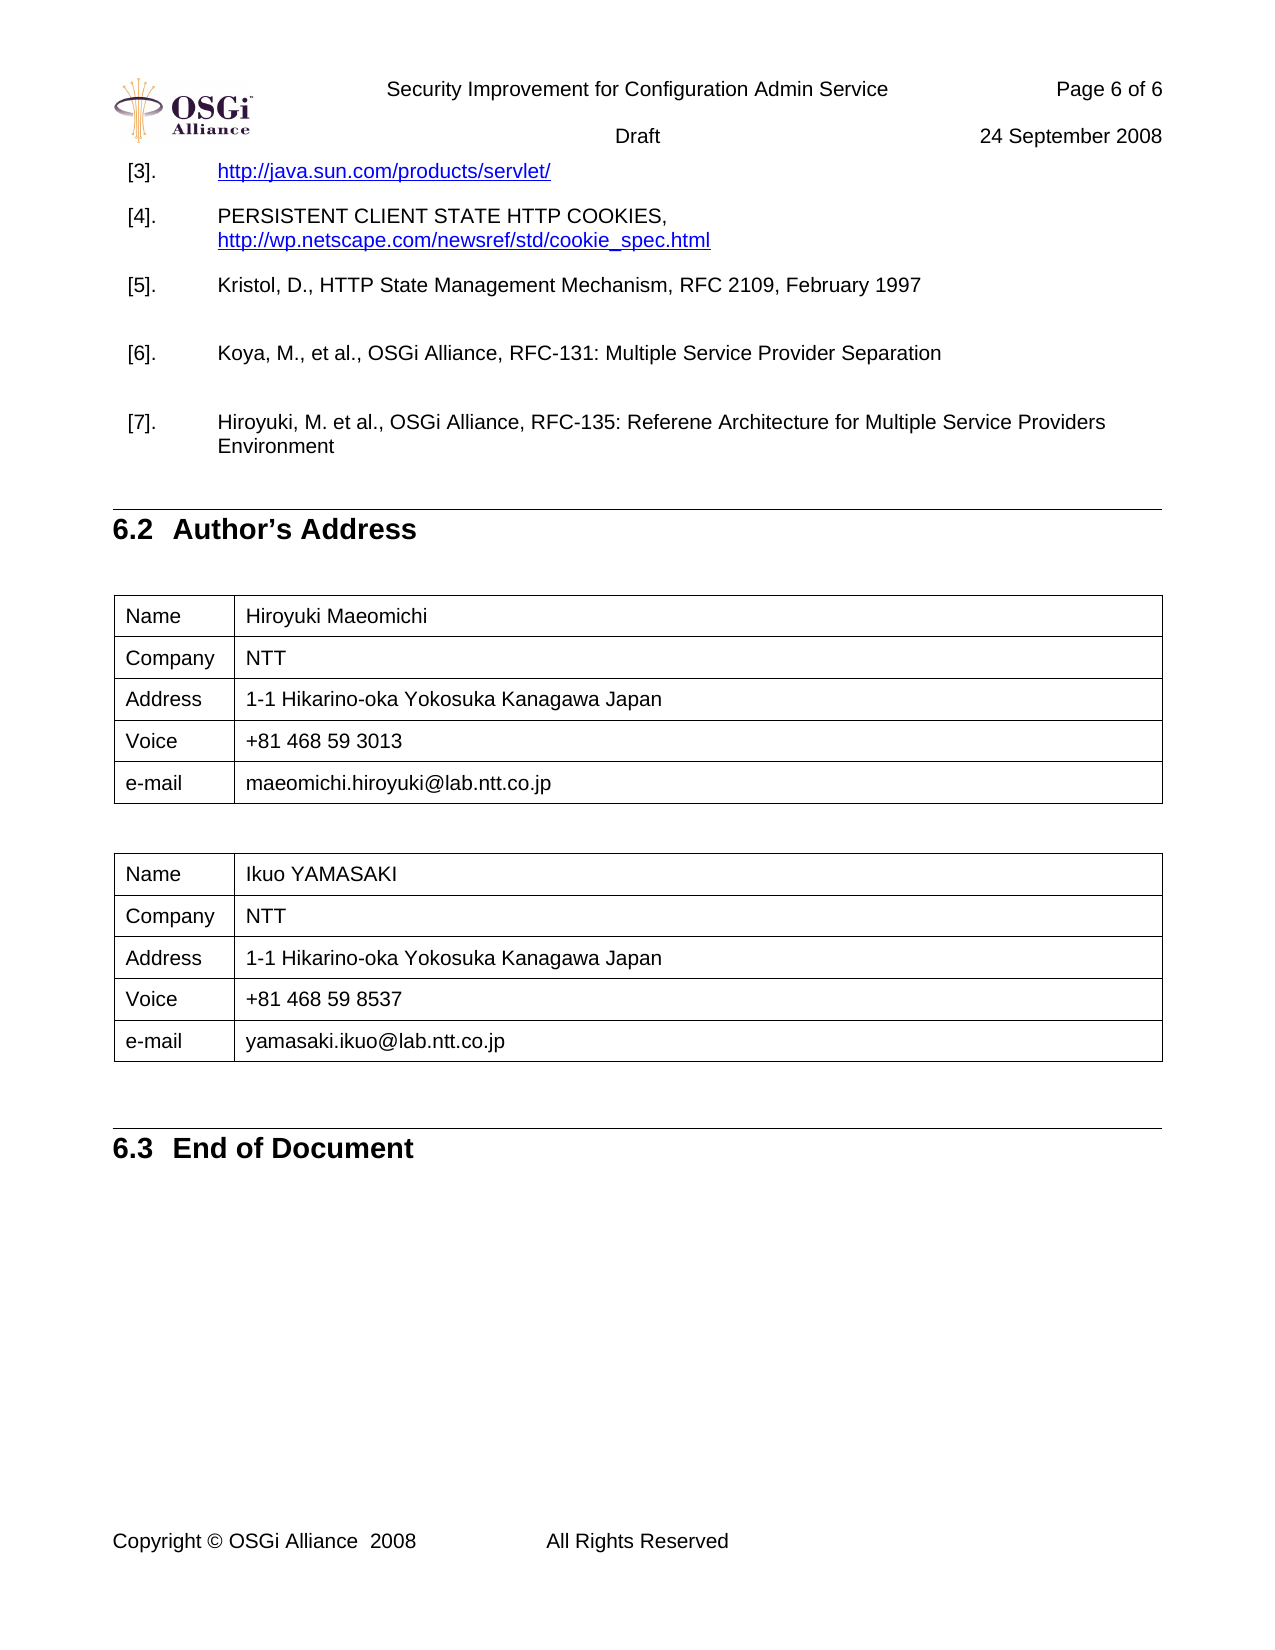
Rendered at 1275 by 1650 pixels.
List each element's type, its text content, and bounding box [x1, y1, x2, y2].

table_cell Voice [115, 979, 234, 1019]
table_cell e-mail [115, 762, 234, 803]
table_cell 1-1 Hikarino-oka Yokosuka Kanagawa Japan [235, 937, 1162, 978]
table_cell Address [115, 679, 234, 719]
table_cell +81 468 59 8537 [235, 979, 1162, 1019]
table_cell Address [115, 937, 234, 978]
list http://java.sun.com/products/servlet/ [127, 159, 1162, 183]
table_cell Company [115, 896, 234, 936]
table_cell 1-1 Hikarino-oka Yokosuka Kanagawa Japan [235, 679, 1162, 719]
table_cell NTT [235, 637, 1162, 678]
table_cell +81 468 59 3013 [235, 721, 1162, 761]
list PERSISTENT CLIENT STATE HTTP COOKIES, http://wp.netscape.com/newsref/std/cookie_spec.html [127, 204, 1162, 252]
table_cell Company [115, 637, 234, 678]
table_cell Voice [115, 721, 234, 761]
subtitle End of Document [112, 1129, 1162, 1164]
picture [114, 78, 254, 143]
table_header Hiroyuki Maeomichi [235, 596, 1162, 636]
table_cell maeomichi.hiroyuki@lab.ntt.co.jp [235, 762, 1162, 803]
table_header Name [115, 596, 234, 636]
table_cell NTT [235, 896, 1162, 936]
table_cell yamasaki.ikuo@lab.ntt.co.jp [235, 1021, 1162, 1061]
subtitle Author’s Address [112, 510, 1162, 546]
list Kristol, D., HTTP State Management Mechanism, RFC 2109, February 1997 [127, 272, 1162, 296]
list Hiroyuki, M. et al., OSGi Alliance, RFC-135: Referene Architecture for Multiple Service Providers Environment [127, 410, 1162, 458]
table_cell e-mail [115, 1021, 234, 1061]
table_header Ikuo YAMASAKI [235, 854, 1162, 894]
list Koya, M., et al., OSGi Alliance, RFC-131: Multiple Service Provider Separation [127, 341, 1162, 365]
table_header Name [115, 854, 234, 894]
